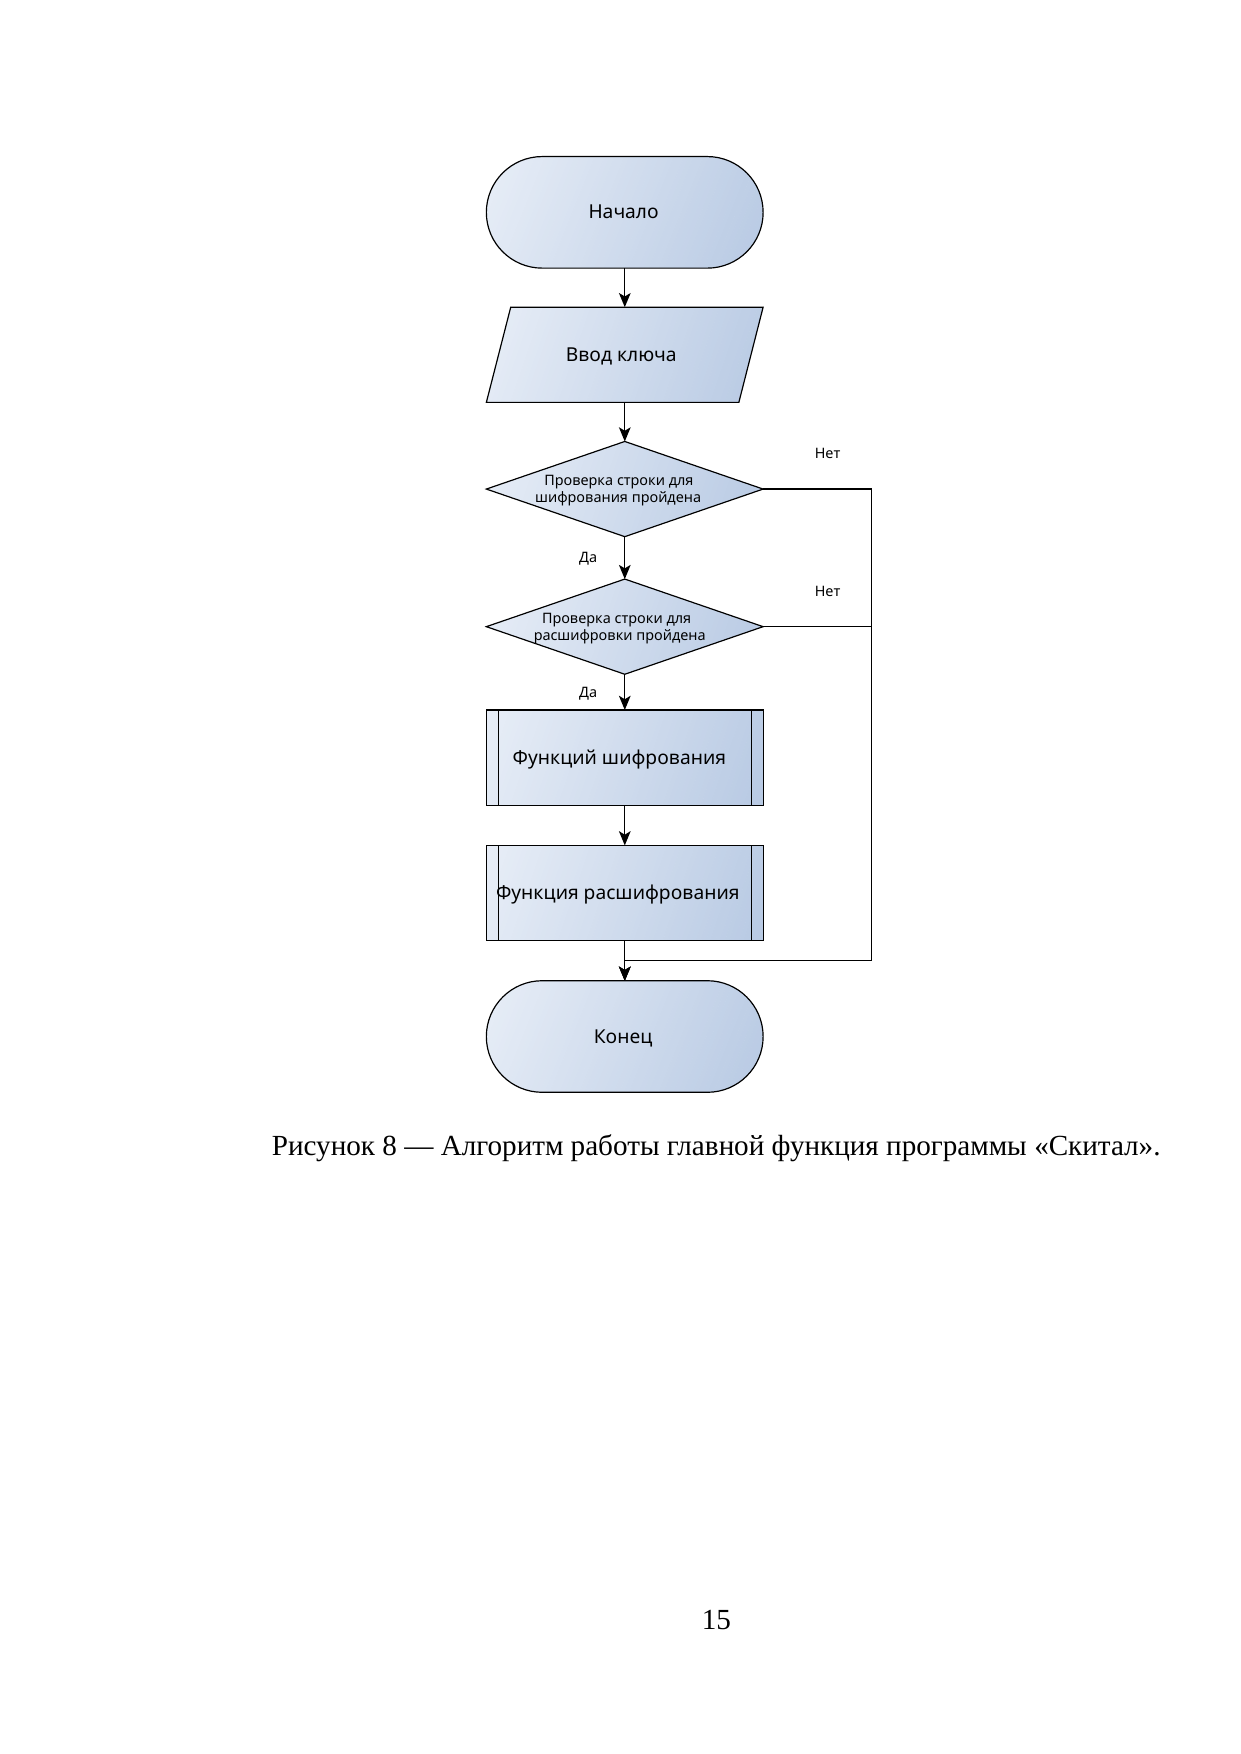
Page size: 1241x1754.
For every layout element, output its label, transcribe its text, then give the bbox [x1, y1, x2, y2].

text Рисунок 8 — Алгоритм работы главной функция программы «Скитал». [177, 716, 1181, 1162]
